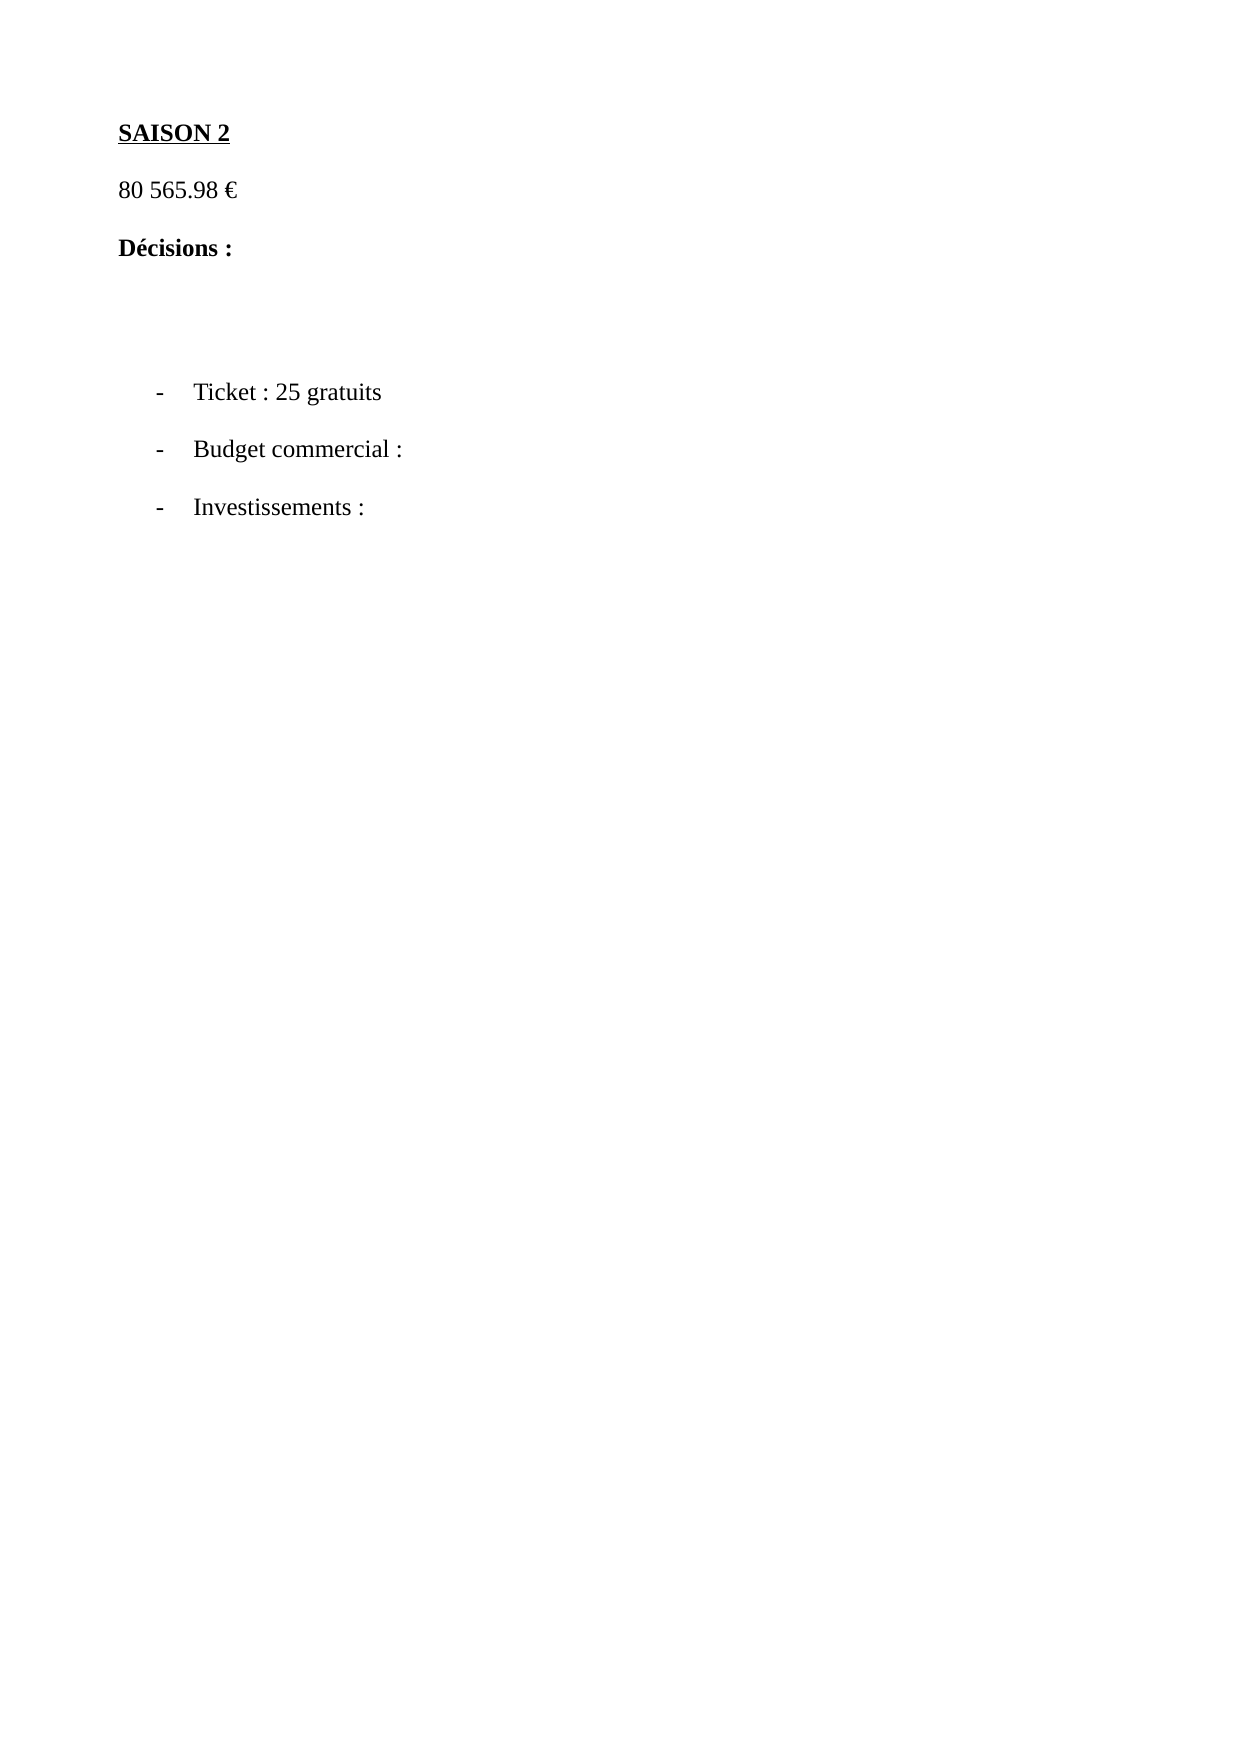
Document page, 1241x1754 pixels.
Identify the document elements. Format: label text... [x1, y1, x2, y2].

list Ticket : 25 gratuits [156, 377, 1122, 406]
text 80 565.98 € [118, 176, 1122, 204]
list Budget commercial : [156, 434, 1122, 463]
list Investissements : [156, 492, 1122, 521]
text SAISON 2 [118, 118, 1122, 147]
text Décisions : [118, 233, 1122, 262]
